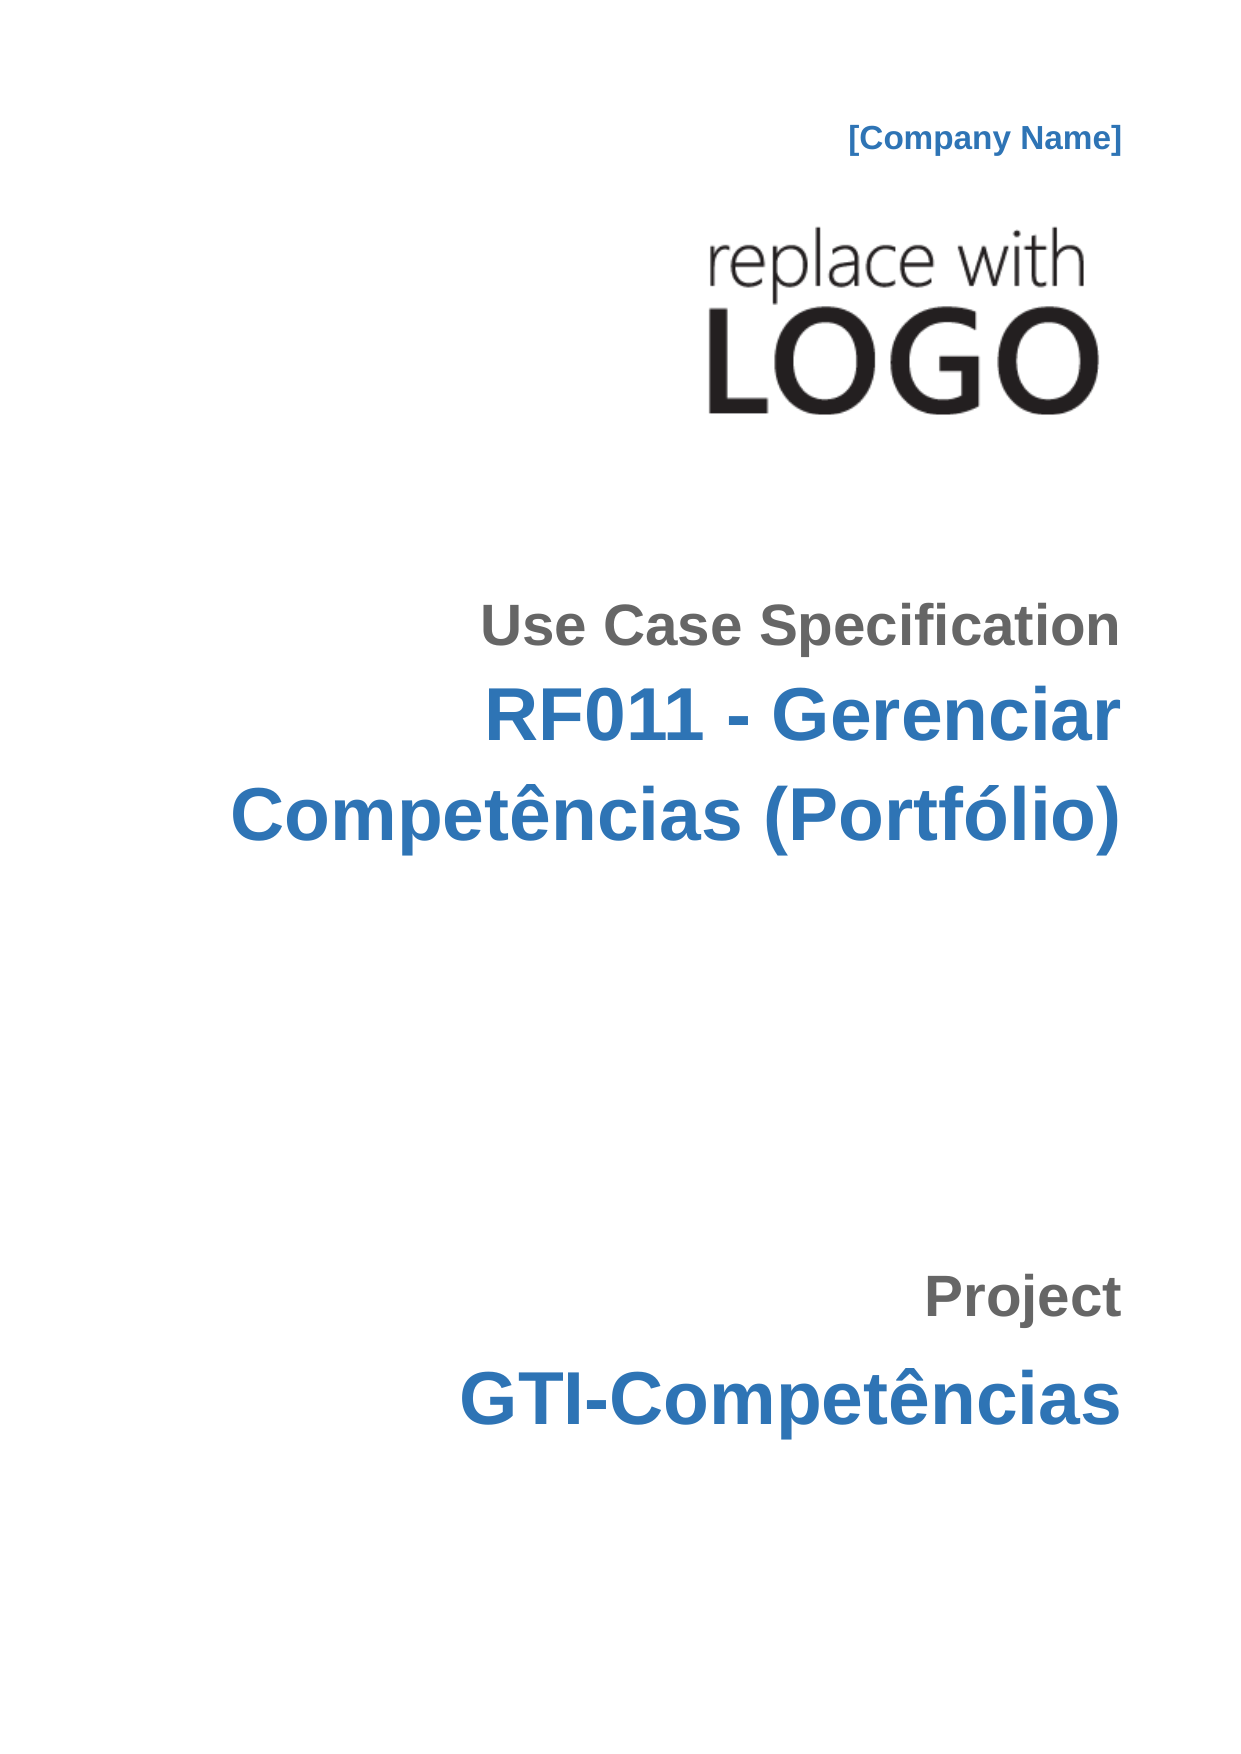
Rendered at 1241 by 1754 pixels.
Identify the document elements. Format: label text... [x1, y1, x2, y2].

title Project [118, 1262, 1122, 1329]
title GTI-Competências [118, 1354, 1122, 1440]
text [Company Name] [118, 118, 1122, 157]
title Use Case Specification [118, 591, 1122, 658]
text RF011 - Gerenciar Competências (Portfólio) [118, 670, 1122, 856]
picture [687, 206, 1123, 445]
